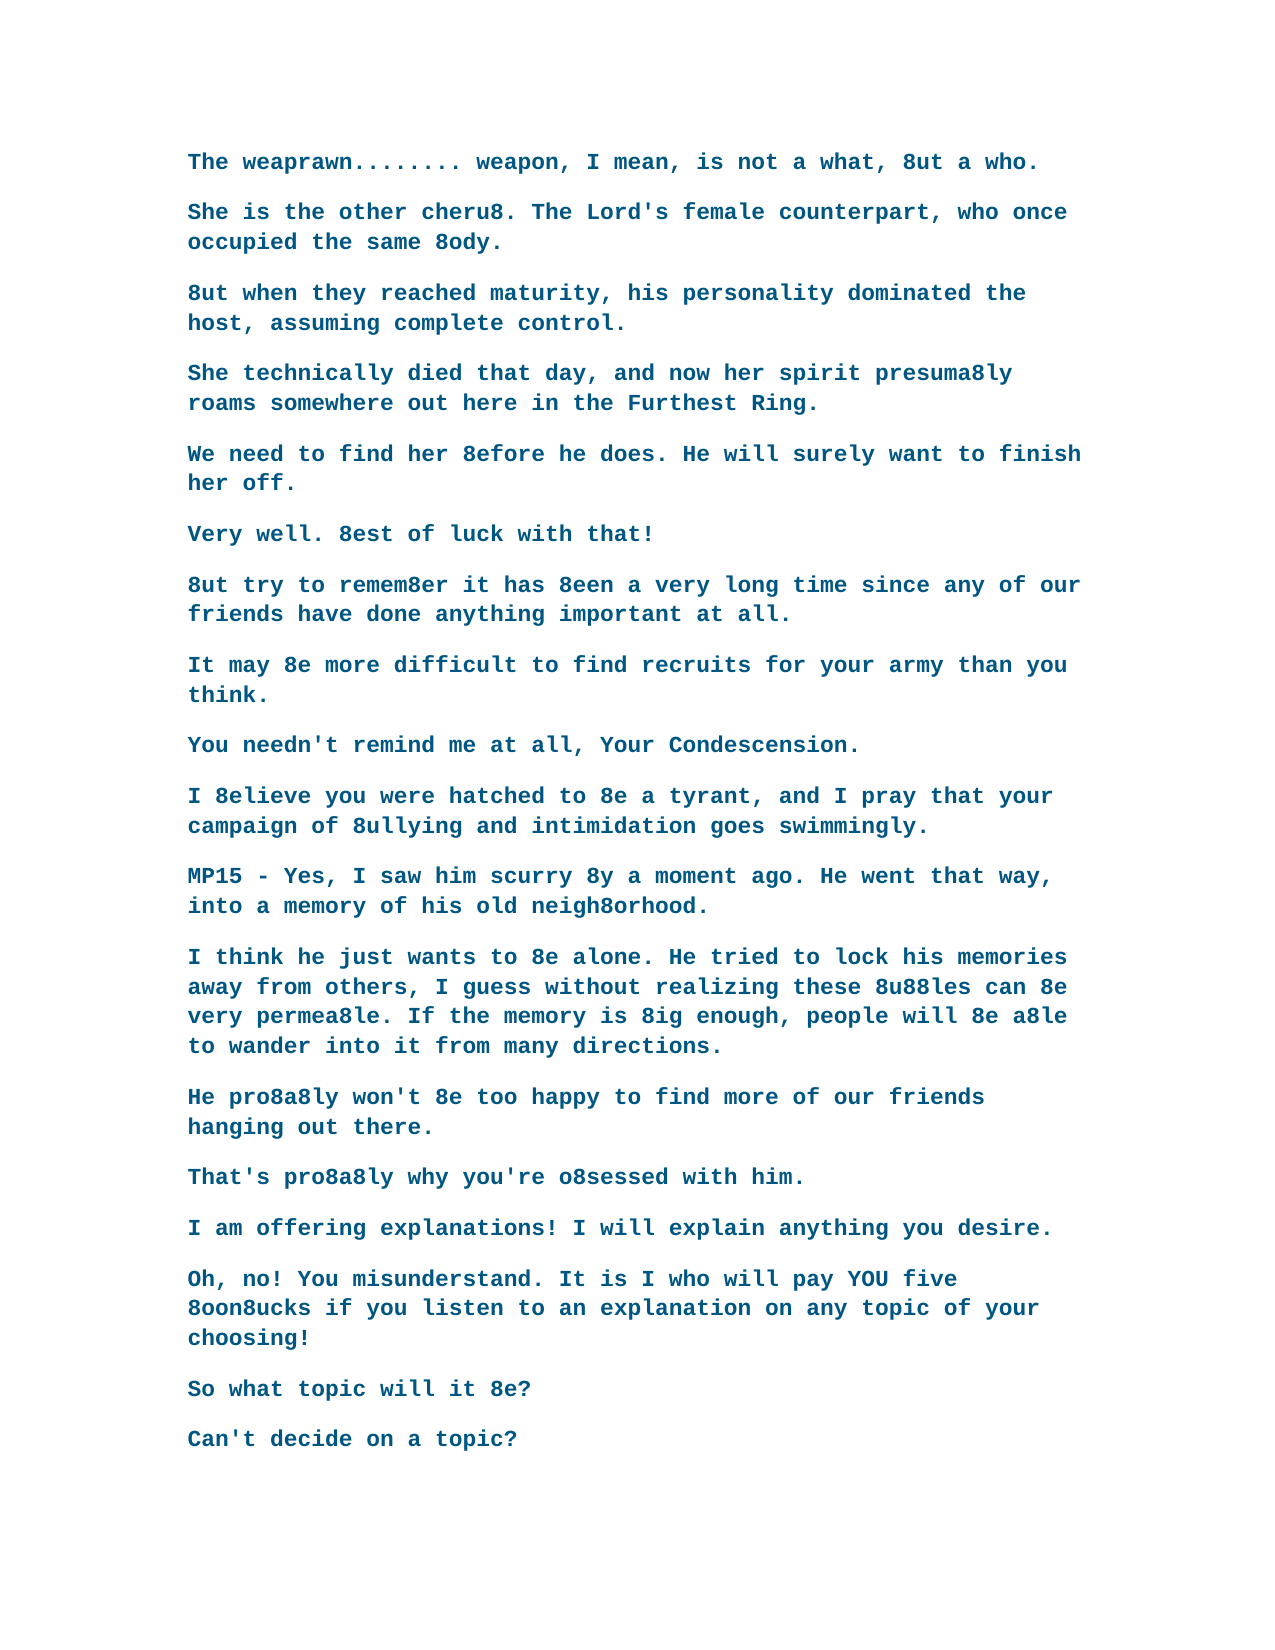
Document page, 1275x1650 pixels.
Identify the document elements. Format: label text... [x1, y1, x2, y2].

text That's pro8a8ly why you're o8sessed with him. [187, 1166, 1087, 1192]
text Oh, no! You misunderstand. It is I who will pay YOU five 8oon8ucks if you listen to an explanation on any topic of your choosing! [187, 1267, 1087, 1352]
text I am offering explanations! I will explain anything you desire. [187, 1216, 1087, 1242]
text He pro8a8ly won't 8e too happy to find more of our friends hanging out there. [187, 1085, 1087, 1141]
text She is the other cheru8. The Lord's female counterpart, who once occupied the same 8ody. [187, 201, 1087, 256]
text I think he just wants to 8e alone. He tried to lock his memories away from others, I guess without realizing these 8u88les can 8e very permea8le. If the memory is 8ig enough, people will 8e a8le to wander into it from many directions. [187, 945, 1087, 1061]
text Very well. 8est of luck with that! [187, 522, 1087, 548]
text 8ut try to remem8er it has 8een a very long time since any of our friends have done anything important at all. [187, 573, 1087, 629]
text The weaprawn........ weapon, I mean, is not a what, 8ut a who. [187, 150, 1087, 176]
text She technically died that day, and now her spirit presuma8ly roams somewhere out here in the Furthest Ring. [187, 361, 1087, 417]
text We need to find her 8efore he does. He will surely want to finish her off. [187, 442, 1087, 498]
text You needn't remind me at all, Your Condescension. [187, 734, 1087, 760]
text MP15 - Yes, I saw him scurry 8y a moment ago. He went that way, into a memory of his old neigh8orhood. [187, 865, 1087, 921]
text 8ut when they reached maturity, his personality dominated the host, assuming complete control. [187, 281, 1087, 337]
text I 8elieve you were hatched to 8e a tyrant, and I pray that your campaign of 8ullying and intimidation goes swimmingly. [187, 784, 1087, 840]
text So what topic will it 8e? [187, 1377, 1087, 1403]
text Can't decide on a topic? [187, 1428, 1087, 1454]
text It may 8e more difficult to find recruits for your army than you think. [187, 653, 1087, 709]
